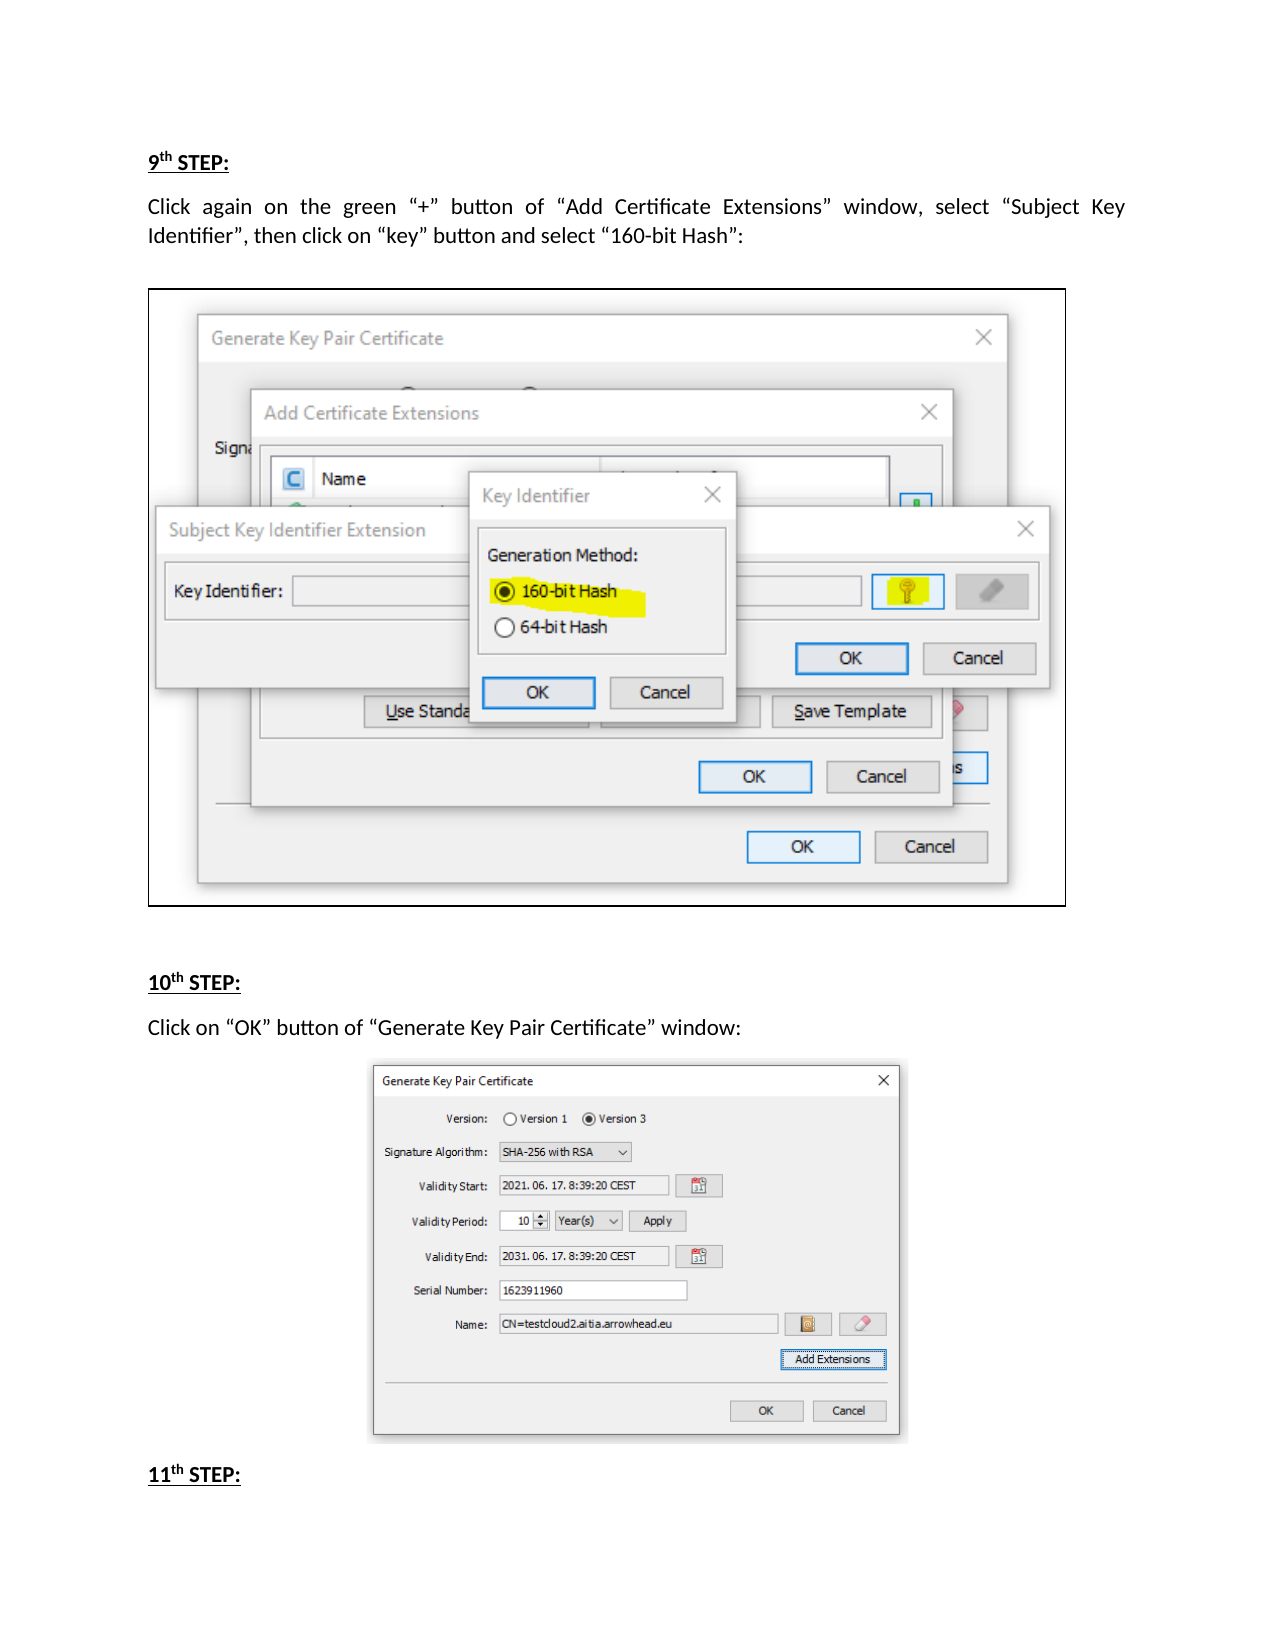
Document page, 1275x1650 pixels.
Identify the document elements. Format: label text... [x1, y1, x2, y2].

text 10th STEP: [148, 968, 1127, 996]
text 11th STEP: [148, 1461, 1127, 1488]
text 9th STEP: [148, 148, 1127, 176]
text Click again on the green “+” button of “Add Certificate Extensions” window, select “Subject Key Identifier”, then click on “key” button and select “160-bit Hash”: [148, 192, 1127, 249]
text Click on “OK” button of “Generate Key Pair Certificate” window: [148, 1013, 1127, 1041]
